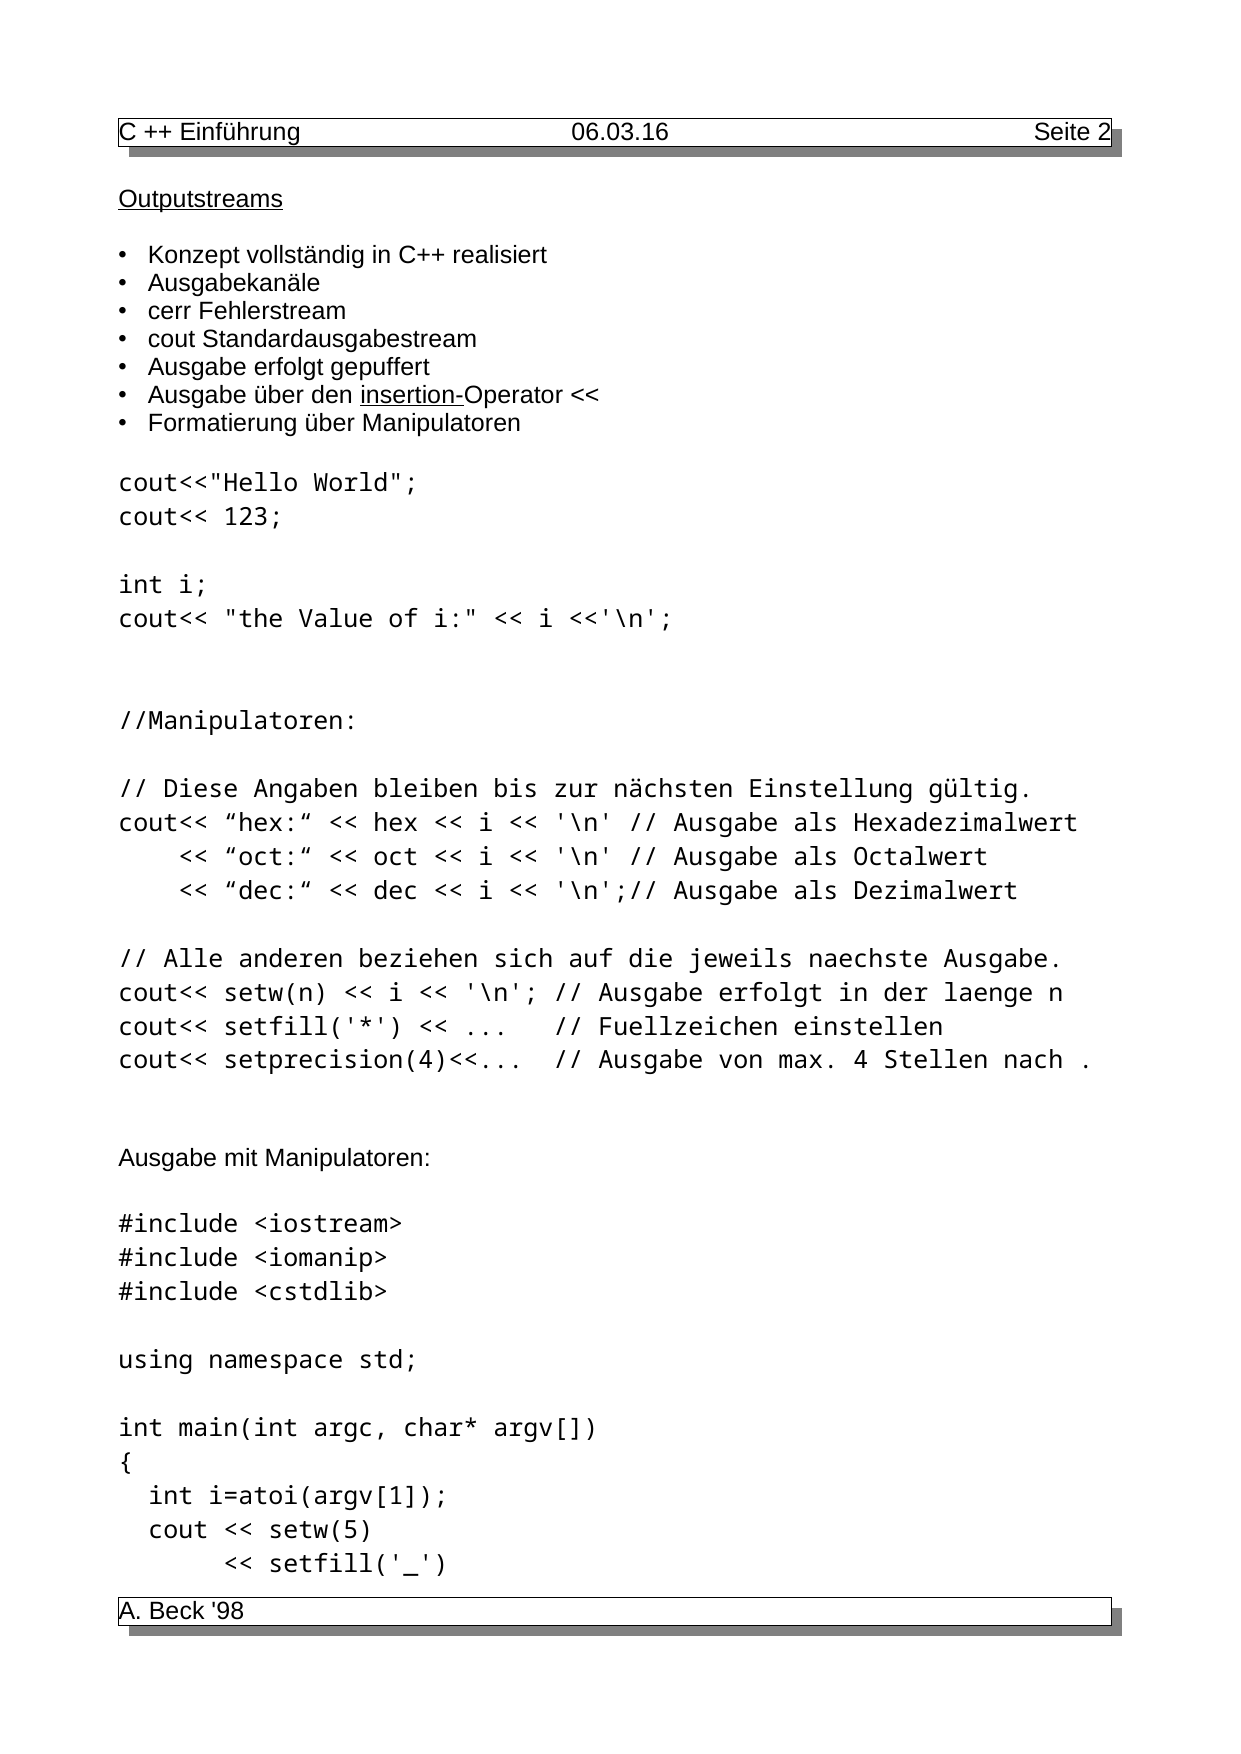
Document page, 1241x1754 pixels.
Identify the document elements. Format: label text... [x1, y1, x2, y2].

text using namespace std; [118, 1342, 1122, 1376]
list Ausgabe erfolgt gepuffert [118, 353, 1122, 381]
text cout<< setw(n) << i << '\n'; // Ausgabe erfolgt in der laenge n [118, 974, 1122, 1008]
text cout<<"Hello World"; [118, 465, 1122, 499]
text cout<< setprecision(4)<<... // Ausgabe von max. 4 Stellen nach . [118, 1042, 1122, 1076]
text cout<< "the Value of i:" << i <<'\n'; [118, 601, 1122, 635]
text // Alle anderen beziehen sich auf die jeweils naechste Ausgabe. [118, 941, 1122, 974]
text #include <iomanip> [118, 1240, 1122, 1274]
list Ausgabekanäle [118, 269, 1122, 297]
text int i; [118, 567, 1122, 601]
text int main(int argc, char* argv[]) [118, 1410, 1122, 1444]
text cout<< “hex:“ << hex << i << '\n' // Ausgabe als Hexadezimalwert [118, 805, 1122, 839]
text cout<< 123; [118, 499, 1122, 533]
text << setfill('_') [118, 1546, 1122, 1580]
list cout Standardausgabestream [118, 325, 1122, 353]
text << “dec:“ << dec << i << '\n';// Ausgabe als Dezimalwert [118, 873, 1122, 907]
text int i=atoi(argv[1]); [118, 1478, 1122, 1512]
text cout<< setfill('*') << ... // Fuellzeichen einstellen [118, 1008, 1122, 1042]
text #include <iostream> [118, 1206, 1122, 1240]
list Formatierung über Manipulatoren [118, 409, 1122, 437]
text { [118, 1444, 1122, 1478]
text Ausgabe mit Manipulatoren: [118, 1144, 1122, 1172]
list cerr Fehlerstream [118, 297, 1122, 325]
text // Diese Angaben bleiben bis zur nächsten Einstellung gültig. [118, 771, 1122, 805]
list Konzept vollständig in C++ realisiert [118, 241, 1122, 269]
text #include <cstdlib> [118, 1274, 1122, 1308]
text << “oct:“ << oct << i << '\n' // Ausgabe als Octalwert [118, 839, 1122, 873]
text cout << setw(5) [118, 1512, 1122, 1546]
list Ausgabe über den insertion-Operator << [118, 381, 1122, 409]
text //Manipulatoren: [118, 703, 1122, 737]
text Outputstreams [118, 185, 1122, 213]
